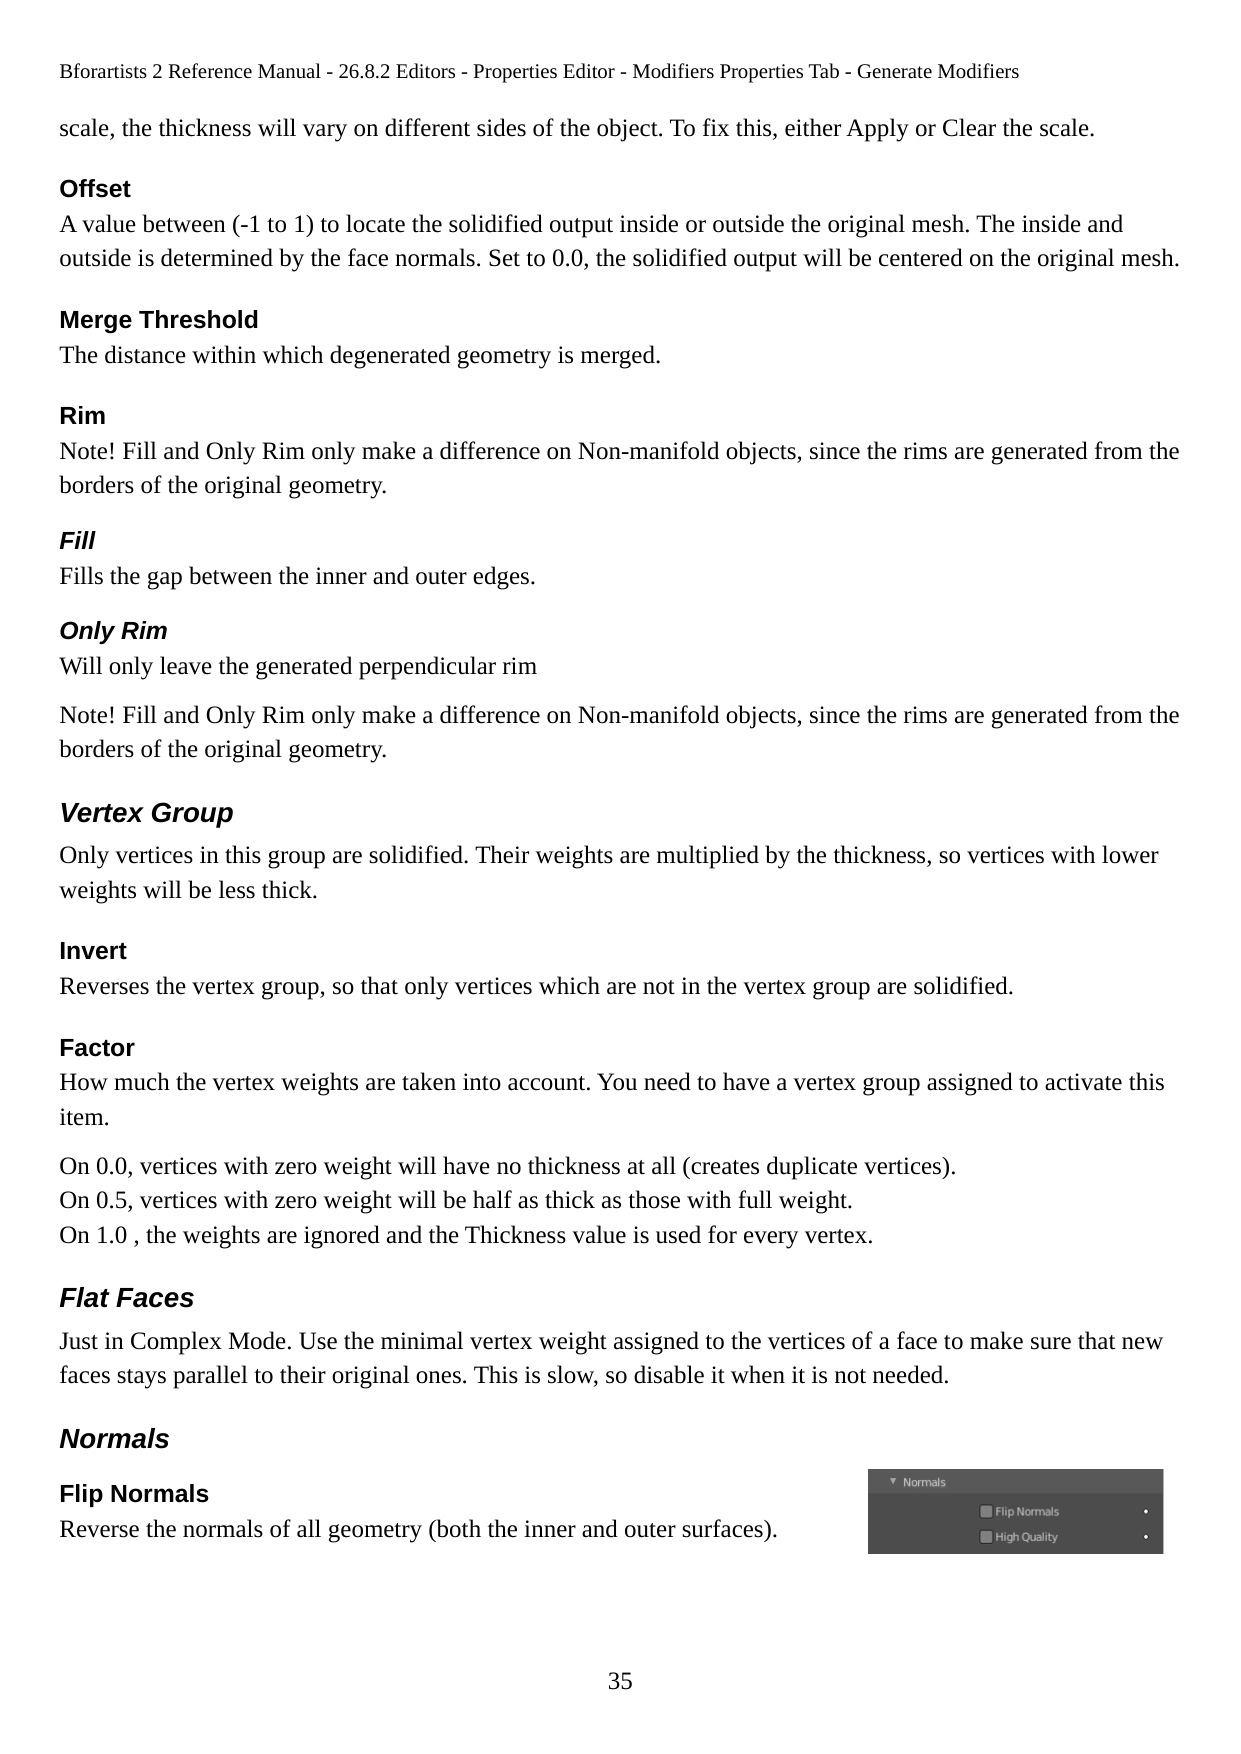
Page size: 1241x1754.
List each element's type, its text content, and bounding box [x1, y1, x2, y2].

text scale, the thickness will vary on different sides of the object. To fix this, either Apply or Clear the scale. [59, 113, 1181, 141]
text A value between (-1 to 1) to locate the solidified output inside or outside the original mesh. The inside and outside is determined by the face normals. Set to 0.0, the solidified output will be centered on the original mesh. [59, 209, 1181, 272]
text Reverses the vertex group, so that only vertices which are not in the vertex group are solidified. [59, 971, 1181, 1000]
subtitle Flat Faces [59, 1282, 1181, 1313]
subtitle Merge Threshold [59, 305, 1181, 333]
subtitle Vertex Group [59, 796, 1181, 828]
text Just in Complex Mode. Use the minimal vertex weight assigned to the vertices of a face to make sure that new faces stays parallel to their original ones. This is slow, so disable it when it is not needed. [59, 1326, 1181, 1389]
subtitle Invert [59, 936, 1181, 965]
text Reverse the normals of all geometry (both the inner and outer surfaces). [59, 1514, 868, 1542]
picture [868, 1469, 1164, 1554]
text Fills the gap between the inner and outer edges. [59, 561, 1181, 589]
text The distance within which degenerated geometry is merged. [59, 340, 1181, 368]
subtitle Fill [59, 526, 1181, 554]
subtitle Flip Normals [59, 1479, 868, 1507]
subtitle Normals [59, 1422, 1181, 1454]
text Note! Fill and Only Rim only make a difference on Non-manifold objects, since the rims are generated from the borders of the original geometry. [59, 436, 1181, 499]
text Will only leave the generated perpendicular rim [59, 651, 1181, 679]
subtitle Factor [59, 1033, 1181, 1061]
text Note! Fill and Only Rim only make a difference on Non-manifold objects, since the rims are generated from the borders of the original geometry. [59, 700, 1181, 763]
text Only vertices in this group are solidified. Their weights are multiplied by the thickness, so vertices with lower weights will be less thick. [59, 840, 1181, 903]
subtitle [1164, 1479, 1181, 1507]
subtitle Offset [59, 174, 1181, 203]
subtitle Rim [59, 401, 1181, 430]
text On 0.0, vertices with zero weight will have no thickness at all (creates duplicate vertices). On 0.5, vertices with zero weight will be half as thick as those with full weight. On 1.0 , the weights are ignored and the Thickness value is used for every vertex. [59, 1151, 1181, 1249]
subtitle Only Rim [59, 616, 1181, 644]
text How much the vertex weights are taken into account. You need to have a vertex group assigned to activate this item. [59, 1067, 1181, 1131]
